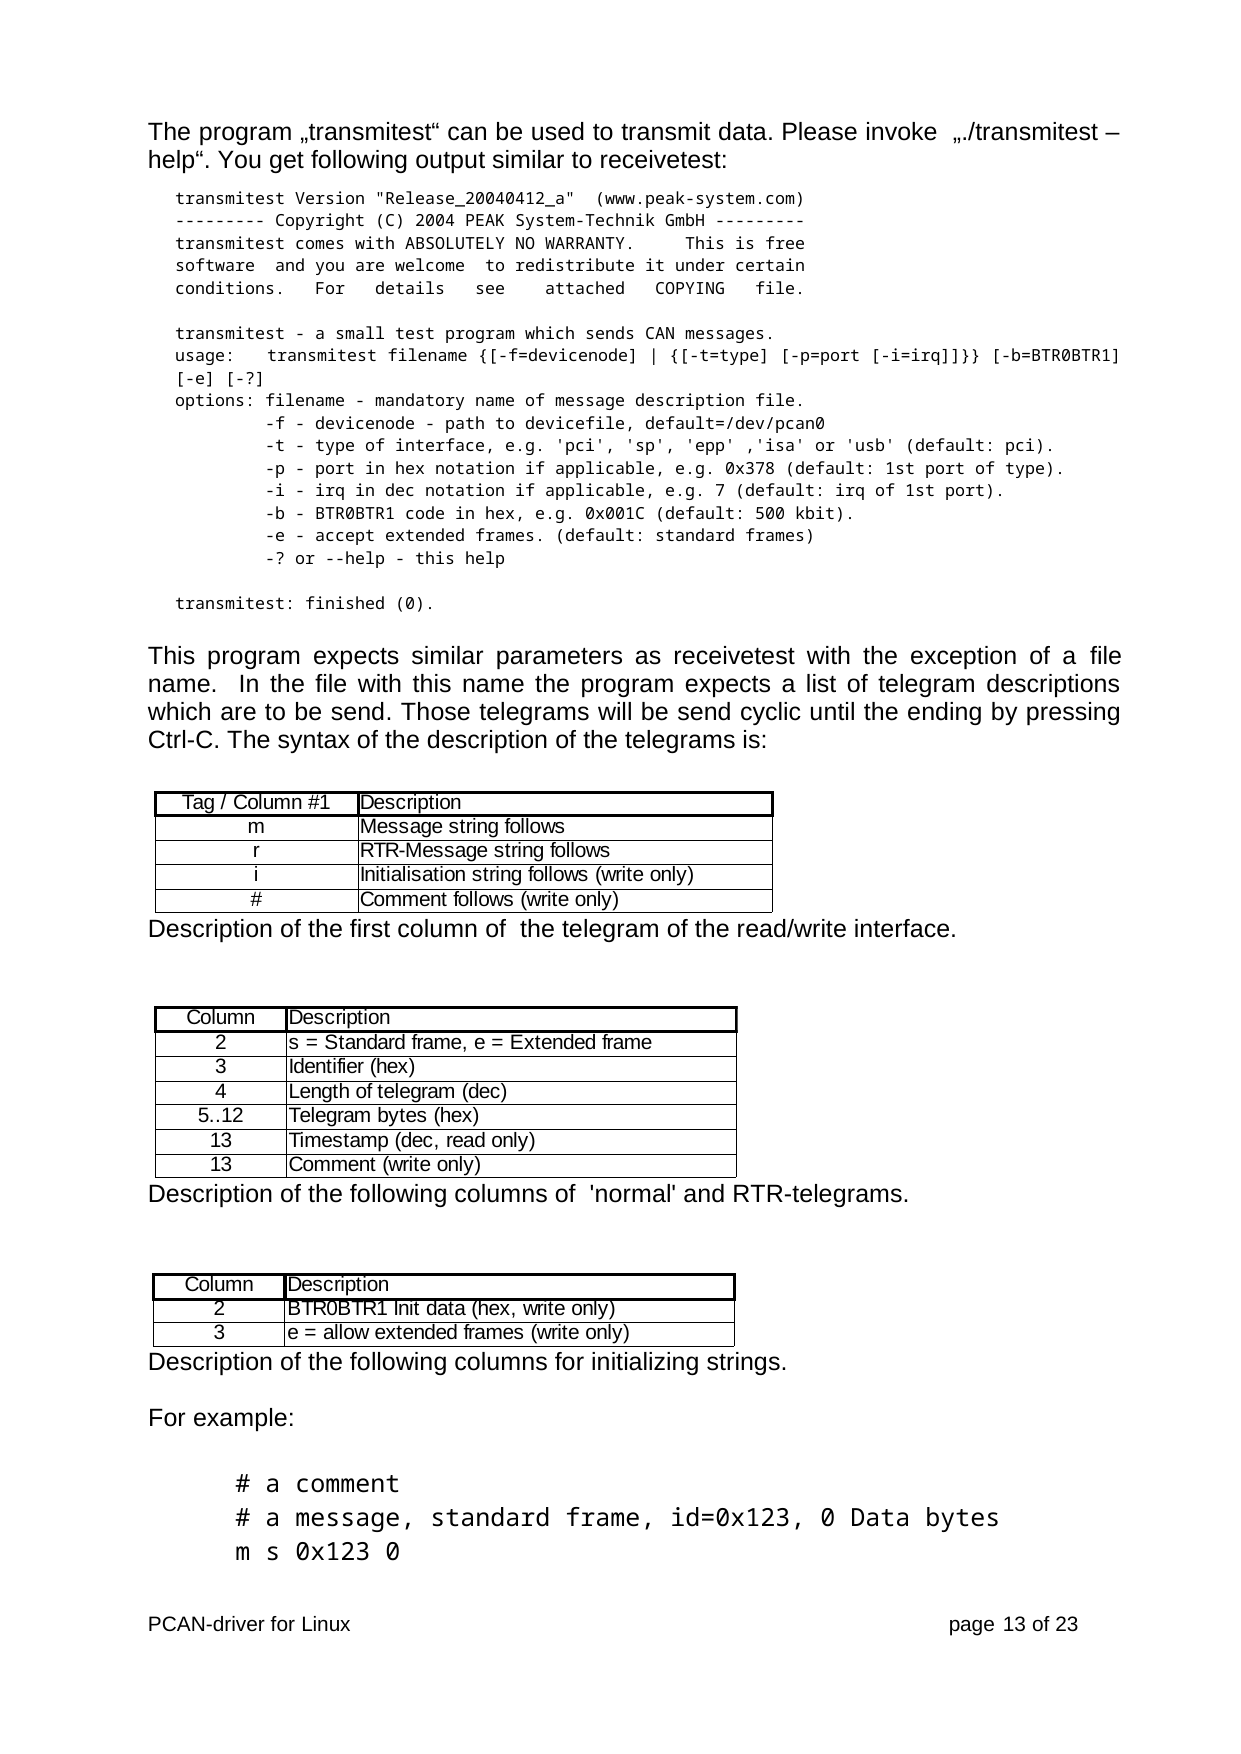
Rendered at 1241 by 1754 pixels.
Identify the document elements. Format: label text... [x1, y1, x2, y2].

text For example: [148, 1404, 1122, 1432]
text conditions. For details see attached COPYING file. [175, 277, 1122, 299]
text transmitest Version "Release_20040412_a" (www.peak-system.com) [175, 187, 1122, 209]
text -e - accept extended frames. (default: standard frames) [175, 524, 1122, 547]
text # a comment [148, 1466, 1122, 1500]
text transmitest - a small test program which sends CAN messages. [175, 322, 1122, 344]
text -t - type of interface, e.g. 'pci', 'sp', 'epp' ,'isa' or 'usb' (default: pci). [175, 434, 1122, 457]
text -? or --help - this help [175, 547, 1122, 569]
text --------- Copyright (C) 2004 PEAK System-Technik GmbH --------- [175, 209, 1122, 232]
text Description of the following columns for initializing strings. [148, 1264, 1122, 1376]
text The program „transmitest“ can be used to transmit data. Please invoke „./transmitest –help“. You get following output similar to receivetest: [148, 118, 1122, 174]
text m s 0x123 0 [148, 1534, 1122, 1568]
text Description of the first column of the telegram of the read/write interface. [148, 767, 1122, 943]
text -p - port in hex notation if applicable, e.g. 0x378 (default: 1st port of type). [175, 457, 1122, 479]
text transmitest comes with ABSOLUTELY NO WARRANTY. This is free [175, 232, 1122, 254]
text -i - irq in dec notation if applicable, e.g. 7 (default: irq of 1st port). [175, 479, 1122, 502]
text -b - BTR0BTR1 code in hex, e.g. 0x001C (default: 500 kbit). [175, 502, 1122, 524]
text software and you are welcome to redistribute it under certain [175, 254, 1122, 277]
text usage: transmitest filename {[-f=devicenode] | {[-t=type] [-p=port [-i=irq]]}} [-b=BTR0BTR1] [-e] [-?] [175, 344, 1122, 389]
text Description of the following columns of 'normal' and RTR-telegrams. [148, 999, 1122, 1208]
text transmitest: finished (0). [175, 592, 1122, 614]
text -f - devicenode - path to devicefile, default=/dev/pcan0 [175, 412, 1122, 434]
text options: filename - mandatory name of message description file. [175, 389, 1122, 412]
text # a message, standard frame, id=0x123, 0 Data bytes [148, 1500, 1122, 1534]
text This program expects similar parameters as receivetest with the exception of a file name. In the file with this name the program expects a list of telegram descriptions which are to be send. Those telegrams will be send cyclic until the ending by pressing Ctrl-C. The syntax of the description of the telegrams is: [148, 642, 1122, 754]
